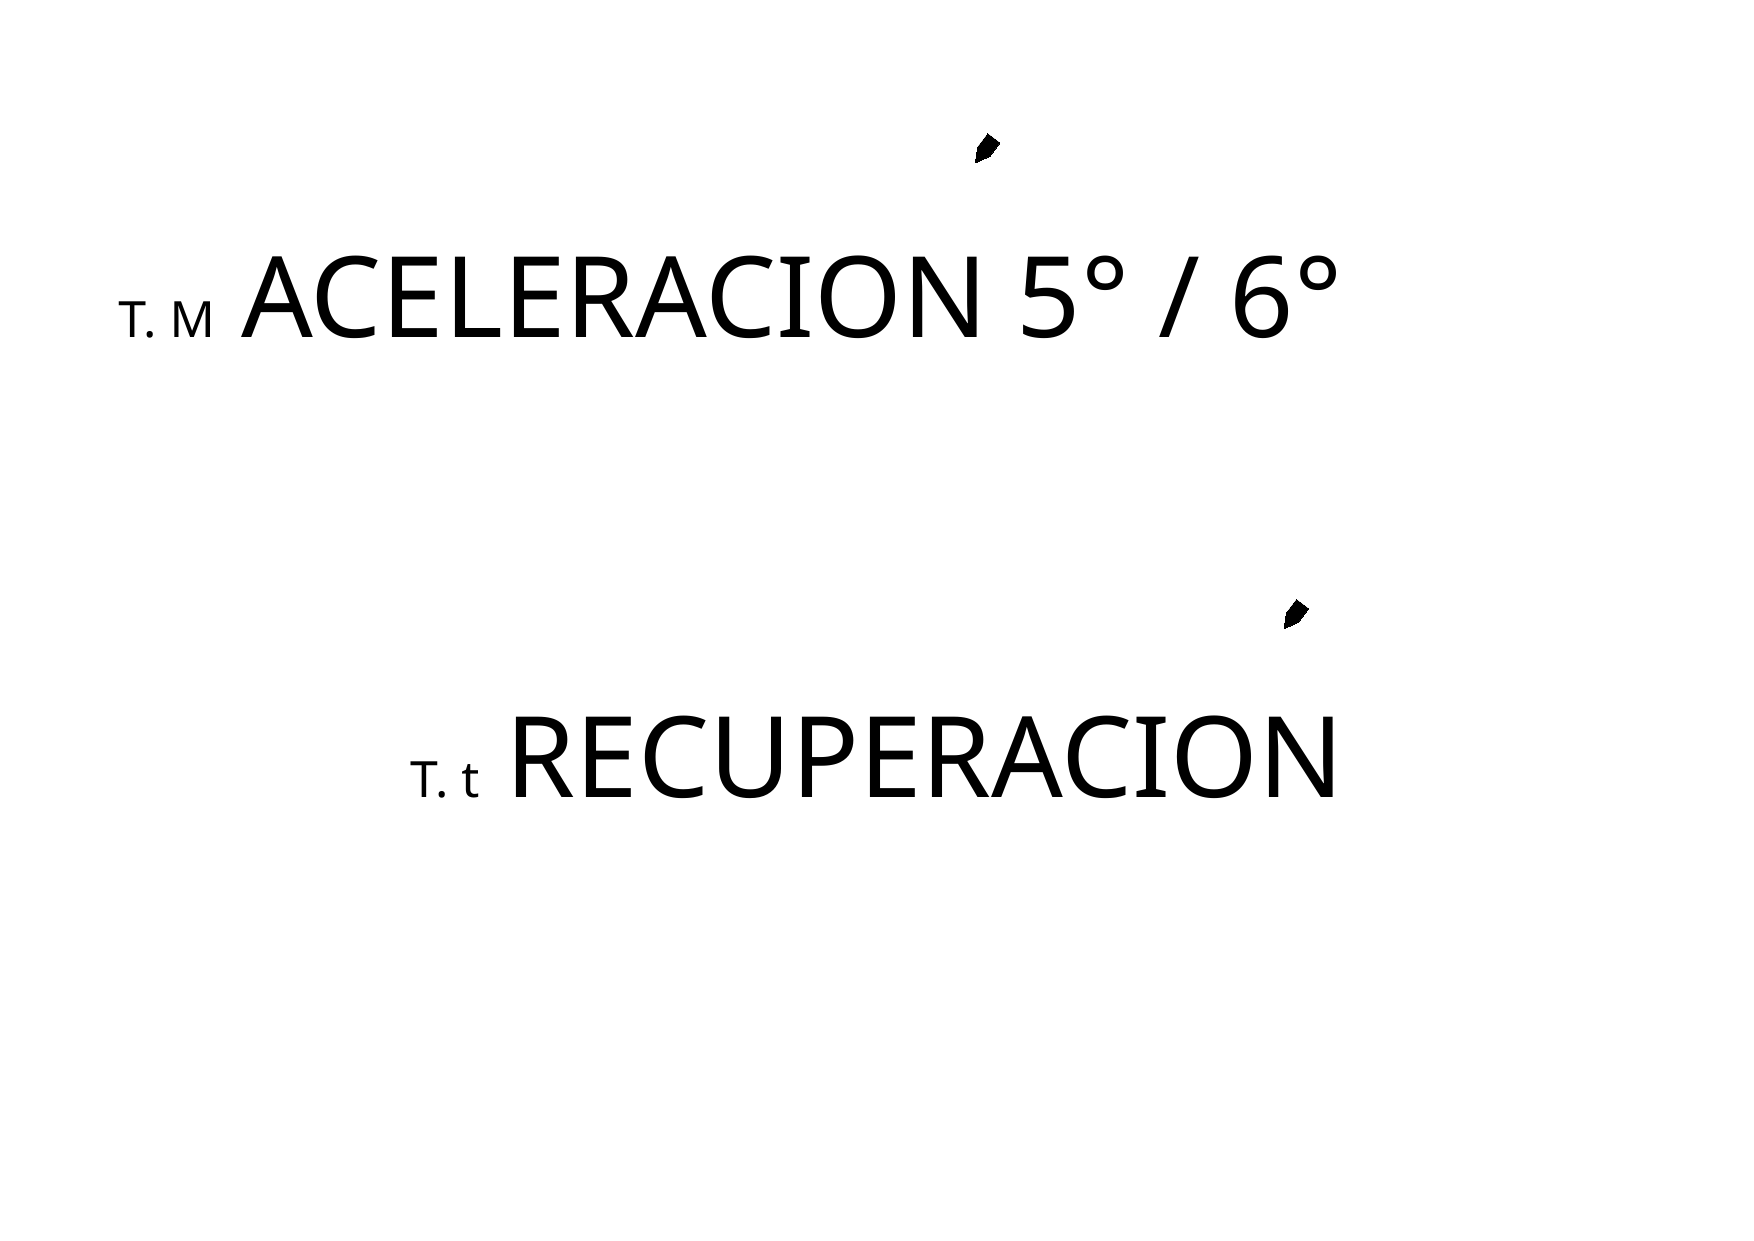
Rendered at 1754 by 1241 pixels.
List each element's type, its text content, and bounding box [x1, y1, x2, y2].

text T. t RECUPERACION [118, 677, 1636, 830]
text T. M ACELERACION 5° / 6° [118, 217, 1636, 371]
